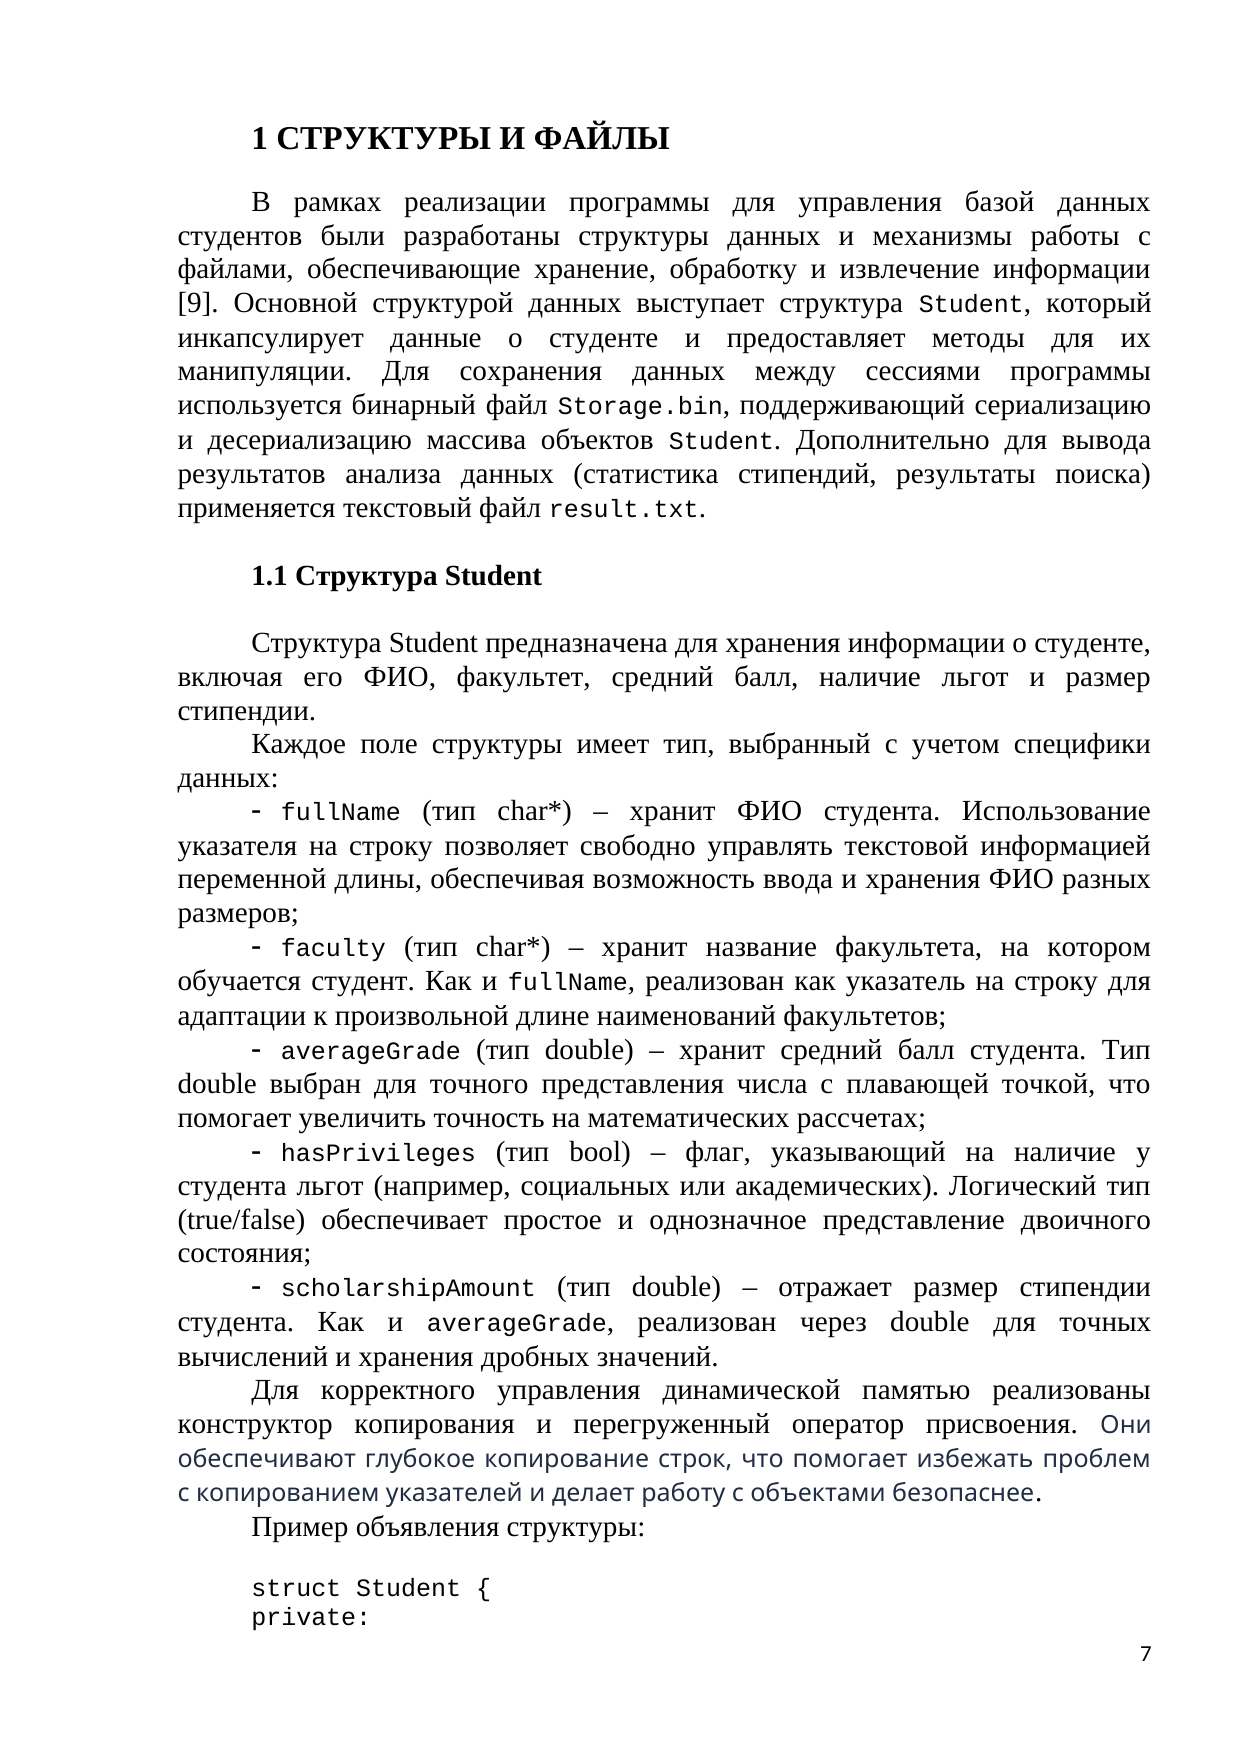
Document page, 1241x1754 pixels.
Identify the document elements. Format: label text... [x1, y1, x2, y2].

text struct Student { [177, 1576, 1152, 1604]
text Пример объявления структуры: [177, 1509, 1152, 1542]
list faculty (тип char*) – хранит название факультета, на котором обучается студент. Как и fullName, реализован как указатель на строку для адаптации к произвольной длине наименований факультетов; [177, 929, 1152, 1032]
text Каждое поле структуры имеет тип, выбранный с учетом специфики данных: [177, 726, 1152, 793]
text Для корректного управления динамической памятью реализованы конструктор копирования и перегруженный оператор присвоения. Они обеспечивают глубокое копирование строк, что помогает избежать проблем с копированием указателей и делает работу с объектами безопаснее. [177, 1372, 1152, 1509]
list fullName (тип char*) – хранит ФИО студента. Использование указателя на строку позволяет свободно управлять текстовой информацией переменной длины, обеспечивая возможность ввода и хранения ФИО разных размеров; [177, 793, 1152, 929]
list averageGrade (тип double) – хранит средний балл студента. Тип double выбран для точного представления числа с плавающей точкой, что помогает увеличить точность на математических рассчетах; [177, 1032, 1152, 1134]
text private: [177, 1604, 1152, 1633]
text Структура Student предназначена для хранения информации о студенте, включая его ФИО, факультет, средний балл, наличие льгот и размер стипендии. [177, 626, 1152, 726]
text В рамках реализации программы для управления базой данных студентов были разработаны структуры данных и механизмы работы с файлами, обеспечивающие хранение, обработку и извлечение информации [9]. Основной структурой данных выступает структура Student, который инкапсулирует данные о студенте и предоставляет методы для их манипуляции. Для сохранения данных между сессиями программы используется бинарный файл Storage.bin, поддерживающий сериализацию и десериализацию массива объектов Student. Дополнительно для вывода результатов анализа данных (статистика стипендий, результаты поиска) применяется текстовый файл result.txt. [177, 184, 1152, 525]
list hasPrivileges (тип bool) – флаг, указывающий на наличие у студента льгот (например, социальных или академических). Логический тип (true/false) обеспечивает простое и однозначное представление двоичного состояния; [177, 1134, 1152, 1269]
list scholarshipAmount (тип double) – отражает размер стипендии студента. Как и averageGrade, реализован через double для точных вычислений и хранения дробных значений. [177, 1269, 1152, 1372]
subtitle 1 Структуры и файлы [251, 118, 1152, 156]
subtitle 1.1 Структура Student [251, 558, 1152, 592]
